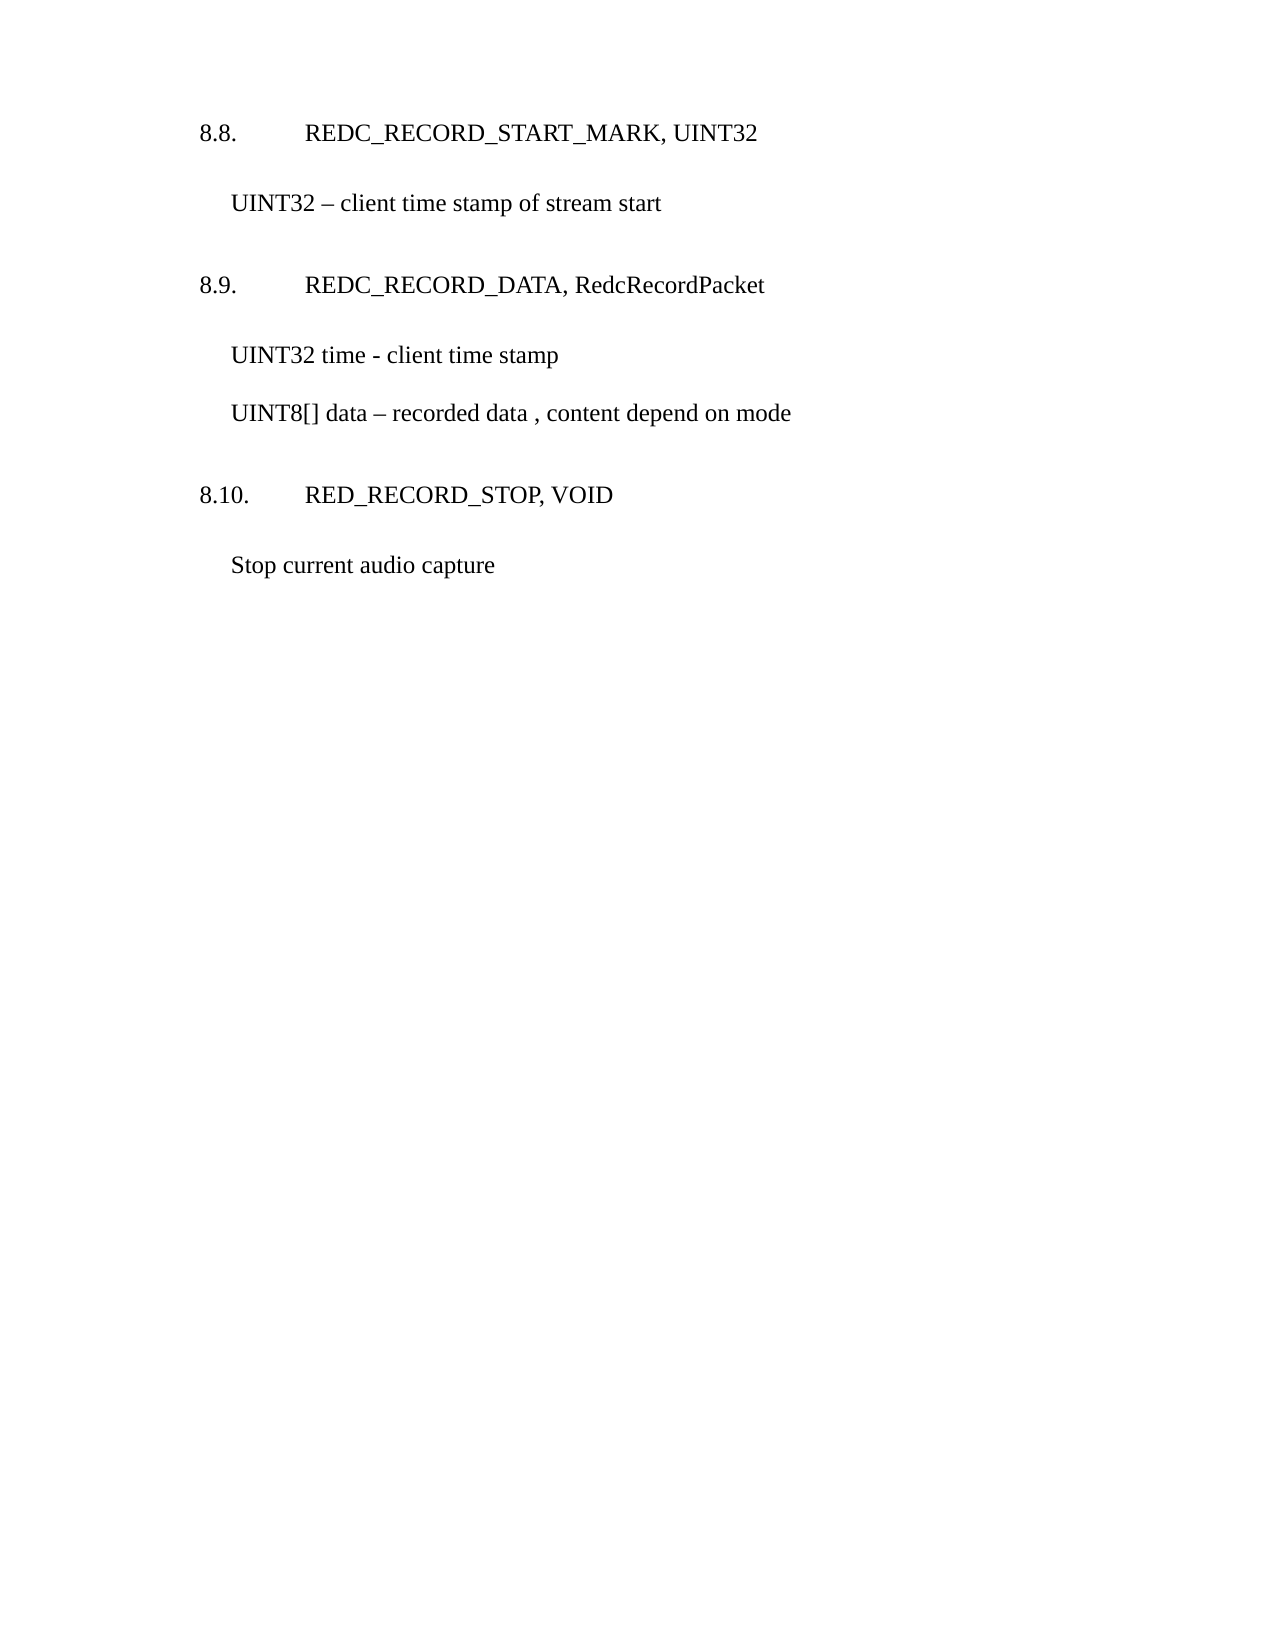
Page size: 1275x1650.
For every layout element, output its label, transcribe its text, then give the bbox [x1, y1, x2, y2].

subtitle RED_RECORD_STOP, VOID [193, 481, 1157, 509]
list Stop current audio capture [193, 551, 1157, 579]
list UINT32 – client time stamp of stream start [193, 188, 1157, 217]
subtitle REDC_RECORD_DATA, RedcRecordPacket [193, 271, 1157, 299]
subtitle REDC_RECORD_START_MARK, UINT32 [193, 118, 1157, 147]
list UINT32 time - client time stamp [193, 341, 1157, 369]
list UINT8[] data – recorded data , content depend on mode [193, 398, 1157, 427]
